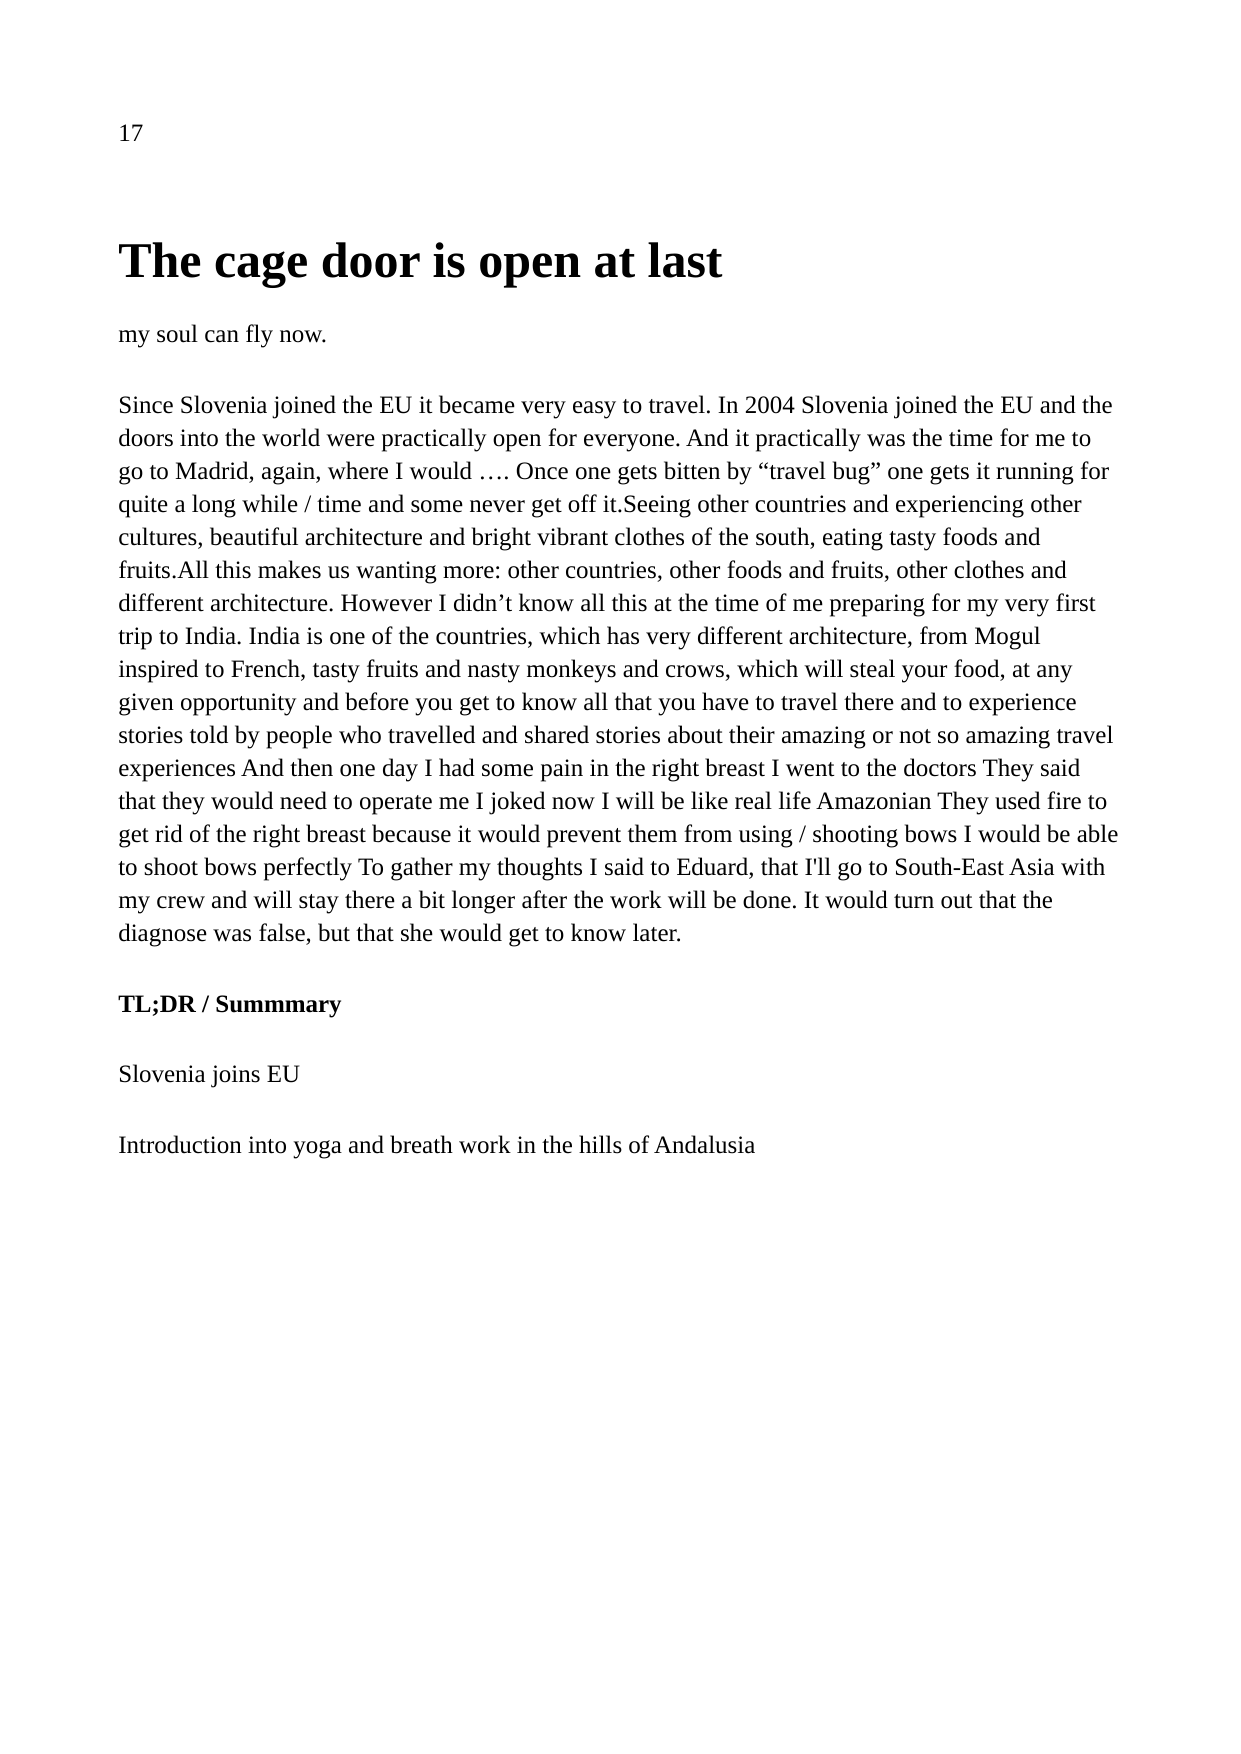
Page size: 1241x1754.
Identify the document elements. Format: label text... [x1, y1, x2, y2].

text my soul can fly now. [118, 319, 1122, 348]
text Introduction into yoga and breath work in the hills of Andalusia [118, 1130, 1122, 1158]
subtitle The cage door is open at last [118, 231, 1122, 288]
text Since Slovenia joined the EU it became very easy to travel. In 2004 Slovenia joined the EU and the doors into the world were practically open for everyone. And it practically was the time for me to go to Madrid, again, where I would …. Once one gets bitten by “travel bug” one gets it running for quite a long while / time and some never get off it.Seeing other countries and experiencing other cultures, beautiful architecture and bright vibrant clothes of the south, eating tasty foods and fruits.All this makes us wanting more: other countries, other foods and fruits, other clothes and different architecture. However I didn’t know all this at the time of me preparing for my very first trip to India. India is one of the countries, which has very different architecture, from Mogul inspired to French, tasty fruits and nasty monkeys and crows, which will steal your food, at any given opportunity and before you get to know all that you have to travel there and to experience stories told by people who travelled and shared stories about their amazing or not so amazing travel experiences And then one day I had some pain in the right breast I went to the doctors They said that they would need to operate me I joked now I will be like real life Amazonian They used fire to get rid of the right breast because it would prevent them from using / shooting bows I would be able to shoot bows perfectly To gather my thoughts I said to Eduard, that I'll go to South-East Asia with my crew and will stay there a bit longer after the work will be done. It would turn out that the diagnose was false, but that she would get to know later. [118, 390, 1122, 947]
text TL;DR / Summmary [118, 989, 1122, 1017]
text Slovenia joins EU [118, 1059, 1122, 1088]
